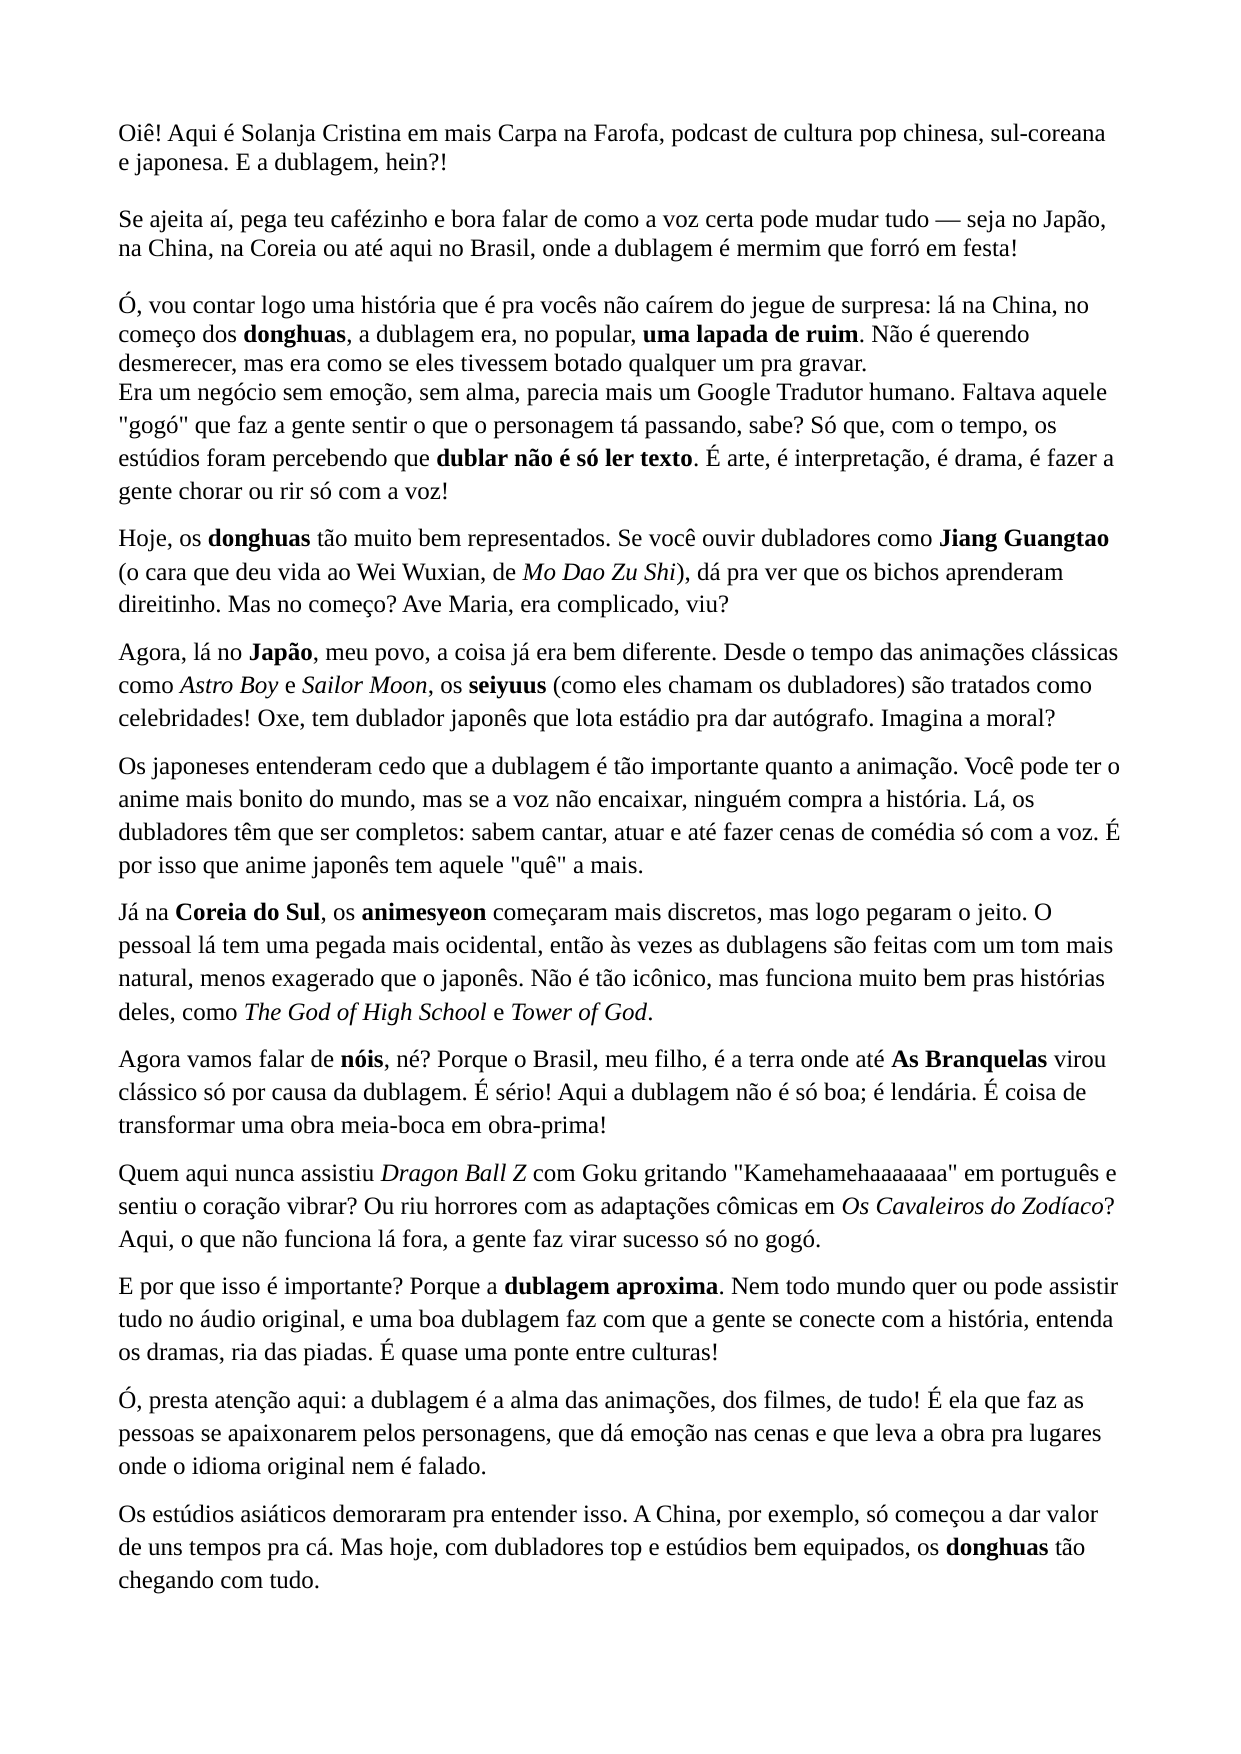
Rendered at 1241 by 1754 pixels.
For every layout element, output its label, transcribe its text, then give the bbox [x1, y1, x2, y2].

text Os estúdios asiáticos demoraram pra entender isso. A China, por exemplo, só começou a dar valor de uns tempos pra cá. Mas hoje, com dubladores top e estúdios bem equipados, os donghuas tão chegando com tudo. [118, 1499, 1122, 1593]
text Era um negócio sem emoção, sem alma, parecia mais um Google Tradutor humano. Faltava aquele "gogó" que faz a gente sentir o que o personagem tá passando, sabe? Só que, com o tempo, os estúdios foram percebendo que dublar não é só ler texto. É arte, é interpretação, é drama, é fazer a gente chorar ou rir só com a voz! [118, 377, 1122, 505]
text Os japoneses entenderam cedo que a dublagem é tão importante quanto a animação. Você pode ter o anime mais bonito do mundo, mas se a voz não encaixar, ninguém compra a história. Lá, os dubladores têm que ser completos: sabem cantar, atuar e até fazer cenas de comédia só com a voz. É por isso que anime japonês tem aquele "quê" a mais. [118, 751, 1122, 879]
text Oiê! Aqui é Solanja Cristina em mais Carpa na Farofa, podcast de cultura pop chinesa, sul-coreana e japonesa. E a dublagem, hein?! [118, 118, 1122, 176]
text Ó, presta atenção aqui: a dublagem é a alma das animações, dos filmes, de tudo! É ela que faz as pessoas se apaixonarem pelos personagens, que dá emoção nas cenas e que leva a obra pra lugares onde o idioma original nem é falado. [118, 1385, 1122, 1480]
text E por que isso é importante? Porque a dublagem aproxima. Nem todo mundo quer ou pode assistir tudo no áudio original, e uma boa dublagem faz com que a gente se conecte com a história, entenda os dramas, ria das piadas. É quase uma ponte entre culturas! [118, 1271, 1122, 1366]
text Agora, lá no Japão, meu povo, a coisa já era bem diferente. Desde o tempo das animações clássicas como Astro Boy e Sailor Moon, os seiyuus (como eles chamam os dubladores) são tratados como celebridades! Oxe, tem dublador japonês que lota estádio pra dar autógrafo. Imagina a moral? [118, 637, 1122, 732]
text Quem aqui nunca assistiu Dragon Ball Z com Goku gritando "Kamehamehaaaaaaa" em português e sentiu o coração vibrar? Ou riu horrores com as adaptações cômicas em Os Cavaleiros do Zodíaco? Aqui, o que não funciona lá fora, a gente faz virar sucesso só no gogó. [118, 1158, 1122, 1253]
text Já na Coreia do Sul, os animesyeon começaram mais discretos, mas logo pegaram o jeito. O pessoal lá tem uma pegada mais ocidental, então às vezes as dublagens são feitas com um tom mais natural, menos exagerado que o japonês. Não é tão icônico, mas funciona muito bem pras histórias deles, como The God of High School e Tower of God. [118, 897, 1122, 1025]
text Hoje, os donghuas tão muito bem representados. Se você ouvir dubladores como Jiang Guangtao (o cara que deu vida ao Wei Wuxian, de Mo Dao Zu Shi), dá pra ver que os bichos aprenderam direitinho. Mas no começo? Ave Maria, era complicado, viu? [118, 523, 1122, 618]
text Agora vamos falar de nóis, né? Porque o Brasil, meu filho, é a terra onde até As Branquelas virou clássico só por causa da dublagem. É sério! Aqui a dublagem não é só boa; é lendária. É coisa de transformar uma obra meia-boca em obra-prima! [118, 1044, 1122, 1139]
text Se ajeita aí, pega teu cafézinho e bora falar de como a voz certa pode mudar tudo — seja no Japão, na China, na Coreia ou até aqui no Brasil, onde a dublagem é mermim que forró em festa! Ó, vou contar logo uma história que é pra vocês não caírem do jegue de surpresa: lá na China, no começo dos donghuas, a dublagem era, no popular, uma lapada de ruim. Não é querendo desmerecer, mas era como se eles tivessem botado qualquer um pra gravar. [118, 204, 1122, 377]
